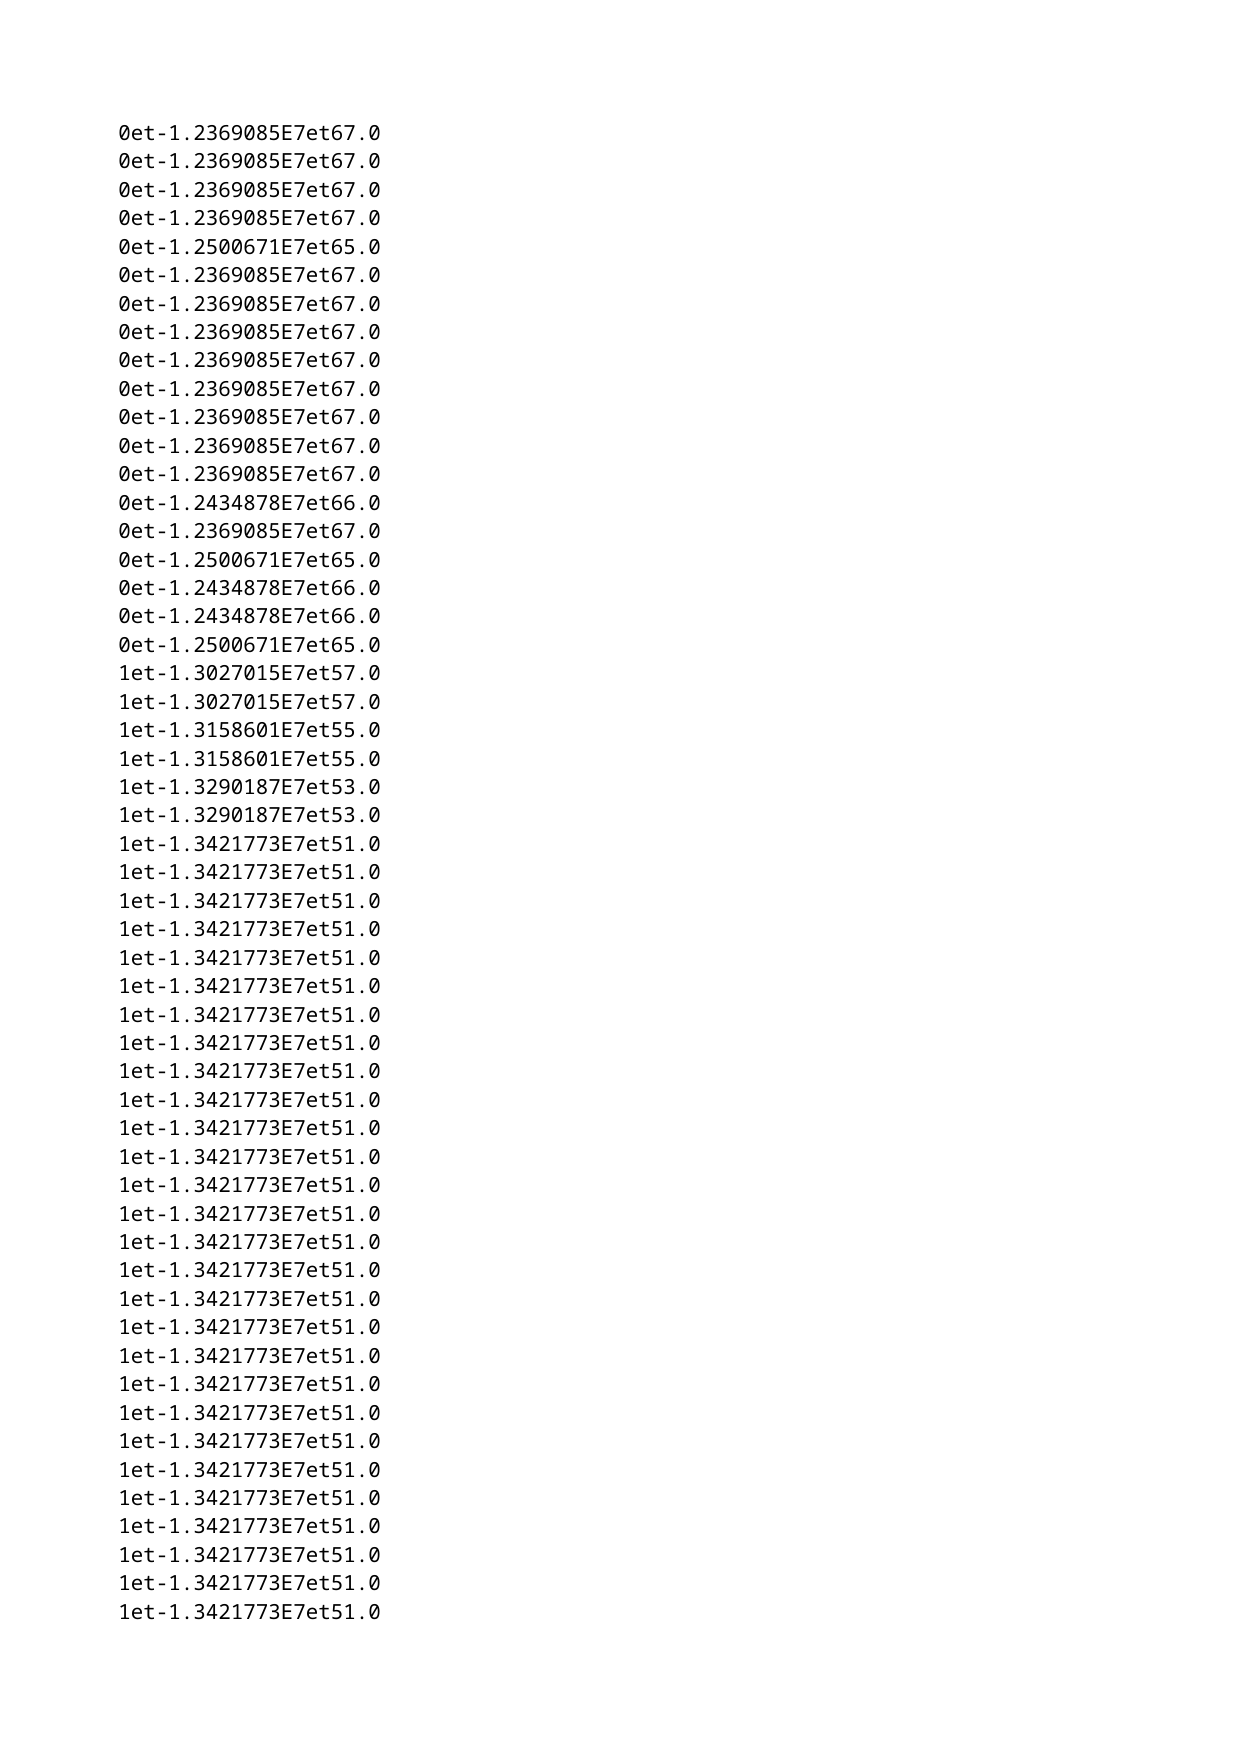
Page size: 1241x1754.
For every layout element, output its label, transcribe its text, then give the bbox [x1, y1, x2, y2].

text 1et-1.3290187E7et53.0 [118, 801, 1122, 829]
text 1et-1.3421773E7et51.0 [118, 1426, 1122, 1455]
text 1et-1.3421773E7et51.0 [118, 1284, 1122, 1312]
text 0et-1.2500671E7et65.0 [118, 545, 1122, 573]
text 1et-1.3421773E7et51.0 [118, 886, 1122, 914]
text 1et-1.3290187E7et53.0 [118, 772, 1122, 801]
text 0et-1.2369085E7et67.0 [118, 175, 1122, 203]
text 0et-1.2369085E7et67.0 [118, 317, 1122, 346]
text 0et-1.2369085E7et67.0 [118, 346, 1122, 374]
text 1et-1.3421773E7et51.0 [118, 1512, 1122, 1540]
text 1et-1.3421773E7et51.0 [118, 1256, 1122, 1284]
text 1et-1.3421773E7et51.0 [118, 1142, 1122, 1170]
text 1et-1.3421773E7et51.0 [118, 1085, 1122, 1113]
text 1et-1.3421773E7et51.0 [118, 1398, 1122, 1426]
text 1et-1.3421773E7et51.0 [118, 857, 1122, 886]
text 0et-1.2369085E7et67.0 [118, 203, 1122, 232]
text 0et-1.2369085E7et67.0 [118, 402, 1122, 431]
text 0et-1.2369085E7et67.0 [118, 118, 1122, 147]
text 1et-1.3421773E7et51.0 [118, 1341, 1122, 1369]
text 0et-1.2434878E7et66.0 [118, 602, 1122, 630]
text 0et-1.2369085E7et67.0 [118, 374, 1122, 402]
text 1et-1.3421773E7et51.0 [118, 829, 1122, 857]
text 1et-1.3421773E7et51.0 [118, 1170, 1122, 1199]
text 1et-1.3421773E7et51.0 [118, 1312, 1122, 1341]
text 0et-1.2369085E7et67.0 [118, 459, 1122, 488]
text 1et-1.3421773E7et51.0 [118, 1028, 1122, 1057]
text 1et-1.3421773E7et51.0 [118, 1597, 1122, 1625]
text 1et-1.3421773E7et51.0 [118, 1455, 1122, 1483]
text 1et-1.3421773E7et51.0 [118, 1057, 1122, 1085]
text 0et-1.2434878E7et66.0 [118, 488, 1122, 516]
text 0et-1.2369085E7et67.0 [118, 289, 1122, 317]
text 1et-1.3421773E7et51.0 [118, 1540, 1122, 1568]
text 1et-1.3421773E7et51.0 [118, 1568, 1122, 1597]
text 0et-1.2434878E7et66.0 [118, 573, 1122, 602]
text 1et-1.3421773E7et51.0 [118, 943, 1122, 971]
text 1et-1.3421773E7et51.0 [118, 1483, 1122, 1512]
text 0et-1.2500671E7et65.0 [118, 630, 1122, 658]
text 0et-1.2369085E7et67.0 [118, 516, 1122, 545]
text 0et-1.2500671E7et65.0 [118, 232, 1122, 260]
text 1et-1.3421773E7et51.0 [118, 1000, 1122, 1028]
text 0et-1.2369085E7et67.0 [118, 260, 1122, 289]
text 1et-1.3027015E7et57.0 [118, 658, 1122, 687]
text 1et-1.3027015E7et57.0 [118, 687, 1122, 715]
text 1et-1.3421773E7et51.0 [118, 1113, 1122, 1142]
text 1et-1.3158601E7et55.0 [118, 744, 1122, 772]
text 0et-1.2369085E7et67.0 [118, 147, 1122, 175]
text 1et-1.3158601E7et55.0 [118, 715, 1122, 744]
text 0et-1.2369085E7et67.0 [118, 431, 1122, 459]
text 1et-1.3421773E7et51.0 [118, 971, 1122, 1000]
text 1et-1.3421773E7et51.0 [118, 1199, 1122, 1227]
text 1et-1.3421773E7et51.0 [118, 1369, 1122, 1398]
text 1et-1.3421773E7et51.0 [118, 914, 1122, 943]
text 1et-1.3421773E7et51.0 [118, 1227, 1122, 1256]
